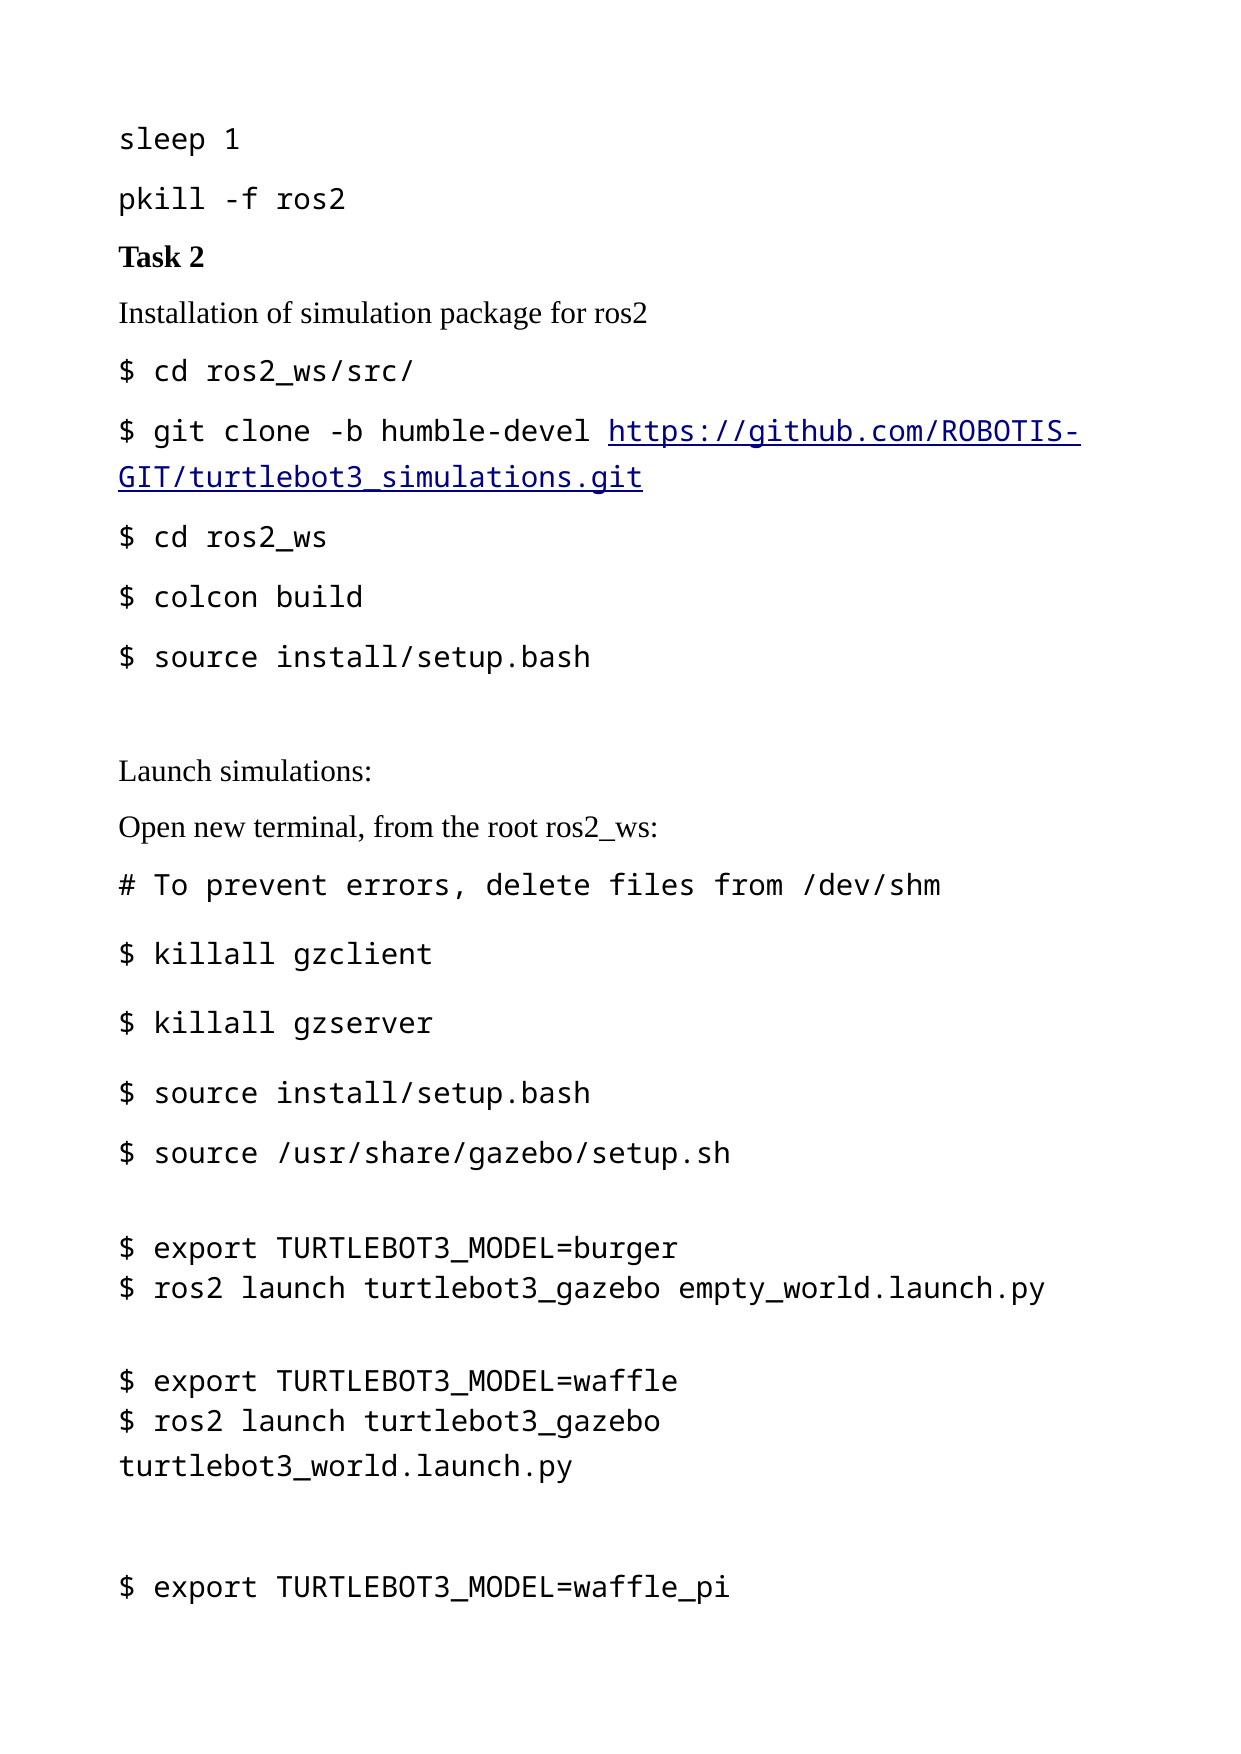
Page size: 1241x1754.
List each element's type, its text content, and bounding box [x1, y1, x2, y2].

text pkill -f ros2 [118, 178, 1122, 218]
text Task 2 [118, 238, 1122, 274]
text $ export TURTLEBOT3_MODEL=waffle_pi [118, 1566, 1122, 1606]
text Open new terminal, from the root ros2_ws: [118, 808, 1122, 844]
text sleep 1 [118, 118, 1122, 158]
text $ git clone -b humble-devel https://github.com/ROBOTIS-GIT/turtlebot3_simulations.git [118, 410, 1122, 496]
text # To prevent errors, delete files from /dev/shm [118, 864, 1122, 904]
text $ killall gzclient [118, 933, 1122, 973]
text $ source install/setup.bash [118, 1072, 1122, 1112]
text Launch simulations: [118, 753, 1122, 789]
text Installation of simulation package for ros2 [118, 294, 1122, 330]
text $ killall gzserver [118, 1003, 1122, 1042]
text $ source /usr/share/gazebo/setup.sh [118, 1132, 1122, 1172]
text $ ros2 launch turtlebot3_gazebo turtlebot3_world.launch.py [118, 1400, 1122, 1485]
text $ ros2 launch turtlebot3_gazebo empty_world.launch.py [118, 1267, 1122, 1307]
text $ source install/setup.bash [118, 637, 1122, 676]
text $ cd ros2_ws [118, 516, 1122, 556]
text $ cd ros2_ws/src/ [118, 350, 1122, 390]
text $ export TURTLEBOT3_MODEL=waffle [118, 1360, 1122, 1400]
text $ colcon build [118, 576, 1122, 616]
text $ export TURTLEBOT3_MODEL=burger [118, 1228, 1122, 1267]
